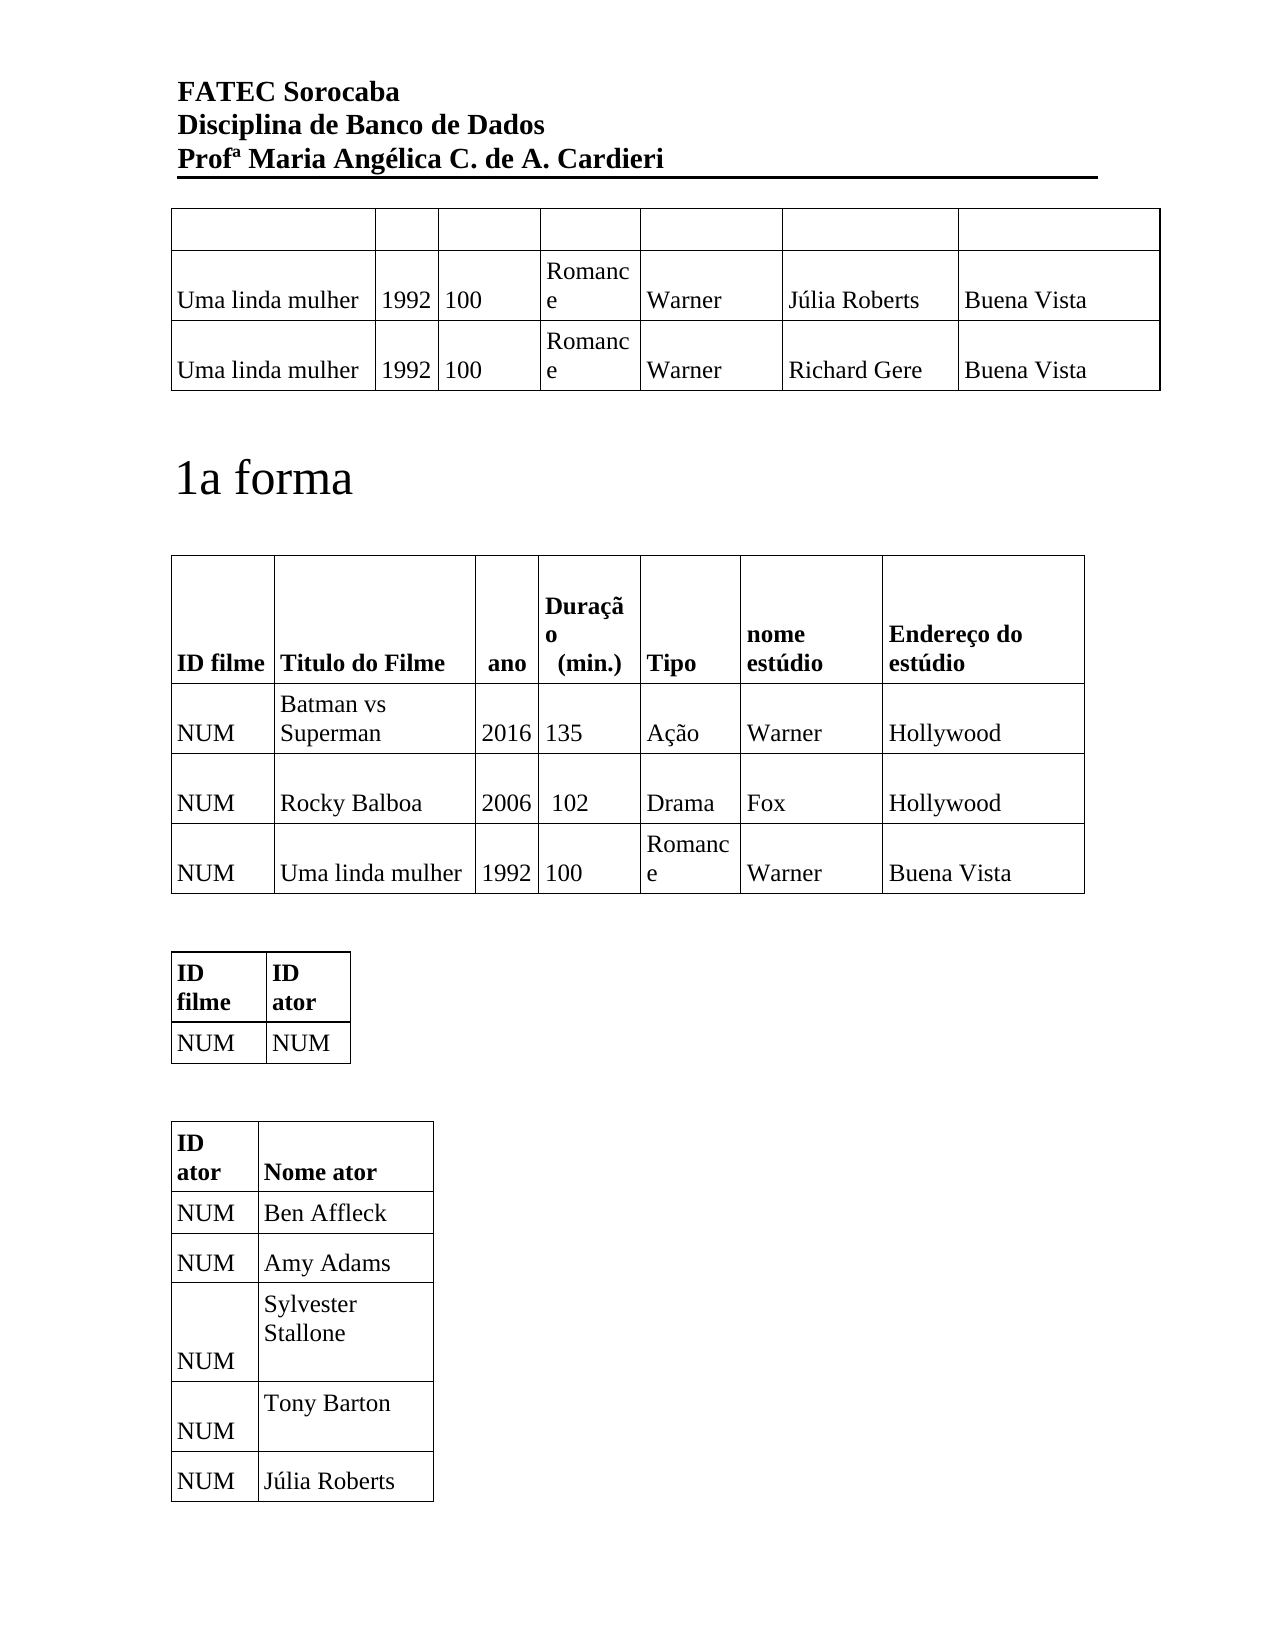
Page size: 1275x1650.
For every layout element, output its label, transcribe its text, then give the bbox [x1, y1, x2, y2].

table_cell nome estúdio [741, 556, 882, 683]
table_cell Buena Vista [959, 251, 1159, 319]
table_header ID ator [267, 953, 350, 1021]
table_header Nome ator [259, 1122, 433, 1191]
table_cell NUM [267, 1023, 350, 1063]
table_cell Ben Affleck [259, 1192, 433, 1232]
table_cell NUM [172, 1023, 266, 1063]
table_cell ano [476, 556, 538, 683]
table_cell [541, 209, 640, 249]
table_cell 100 [539, 824, 640, 893]
table_header 1a forma [171, 448, 1084, 506]
table_cell [641, 209, 782, 249]
table_cell 100 [439, 251, 540, 319]
table_cell ID filme [172, 556, 274, 683]
table_cell 135 [539, 684, 640, 753]
table_cell Endereço do estúdio [883, 556, 1084, 683]
table_cell 1992 [376, 321, 438, 389]
table_cell Warner [641, 321, 782, 389]
table_cell Romance [641, 824, 740, 893]
table_cell Romance [541, 251, 640, 319]
table_cell [172, 209, 375, 249]
table_cell Júlia Roberts [259, 1452, 433, 1501]
table_cell Warner [641, 251, 782, 319]
table_cell 1992 [376, 251, 438, 319]
table_cell Hollywood [883, 684, 1084, 753]
table_cell NUM [172, 1382, 258, 1451]
table_cell Tipo [641, 556, 740, 683]
table_cell Tony Barton [259, 1382, 433, 1451]
table_cell Warner [741, 684, 882, 753]
table_cell Drama [641, 754, 740, 823]
table_cell 2006 [476, 754, 538, 823]
table_cell Júlia Roberts [783, 251, 958, 319]
table_cell Richard Gere [783, 321, 958, 389]
table_cell 1992 [476, 824, 538, 893]
table_cell Duração (min.) [539, 556, 640, 683]
table_cell NUM [172, 1283, 258, 1381]
table_cell NUM [172, 1452, 258, 1501]
table_cell Warner [741, 824, 882, 893]
table_cell Amy Adams [259, 1234, 433, 1282]
table_cell [274, 506, 476, 555]
table_cell 100 [439, 321, 540, 389]
table_cell Ação [641, 684, 740, 753]
table_cell [883, 506, 1084, 555]
table_cell NUM [172, 754, 274, 823]
table_cell NUM [172, 1192, 258, 1232]
table_cell Titulo do Filme [275, 556, 475, 683]
table_cell Rocky Balboa [275, 754, 475, 823]
table_cell [741, 506, 883, 555]
table_cell [171, 506, 274, 555]
table_cell Uma linda mulher [275, 824, 475, 893]
table_cell NUM [172, 684, 274, 753]
table_cell Romance [541, 321, 640, 389]
table_cell Uma linda mulher [172, 251, 375, 319]
table_cell Batman vs Superman [275, 684, 475, 753]
table_cell Sylvester Stallone [259, 1283, 433, 1381]
table_header ID filme [172, 953, 266, 1021]
table_cell [641, 506, 741, 555]
table_cell 2016 [476, 684, 538, 753]
table_cell Hollywood [883, 754, 1084, 823]
table_cell NUM [172, 824, 274, 893]
table_cell [783, 209, 958, 249]
table_cell [439, 209, 540, 249]
table_cell Uma linda mulher [172, 321, 375, 389]
table_cell Fox [741, 754, 882, 823]
table_cell Buena Vista [959, 321, 1159, 389]
table_header ID ator [172, 1122, 258, 1191]
table_cell [959, 209, 1159, 249]
table_cell [476, 506, 539, 555]
table_cell NUM [172, 1234, 258, 1282]
table_cell [376, 209, 438, 249]
table_cell 102 [539, 754, 640, 823]
table_cell Buena Vista [883, 824, 1084, 893]
table_cell [539, 506, 641, 555]
